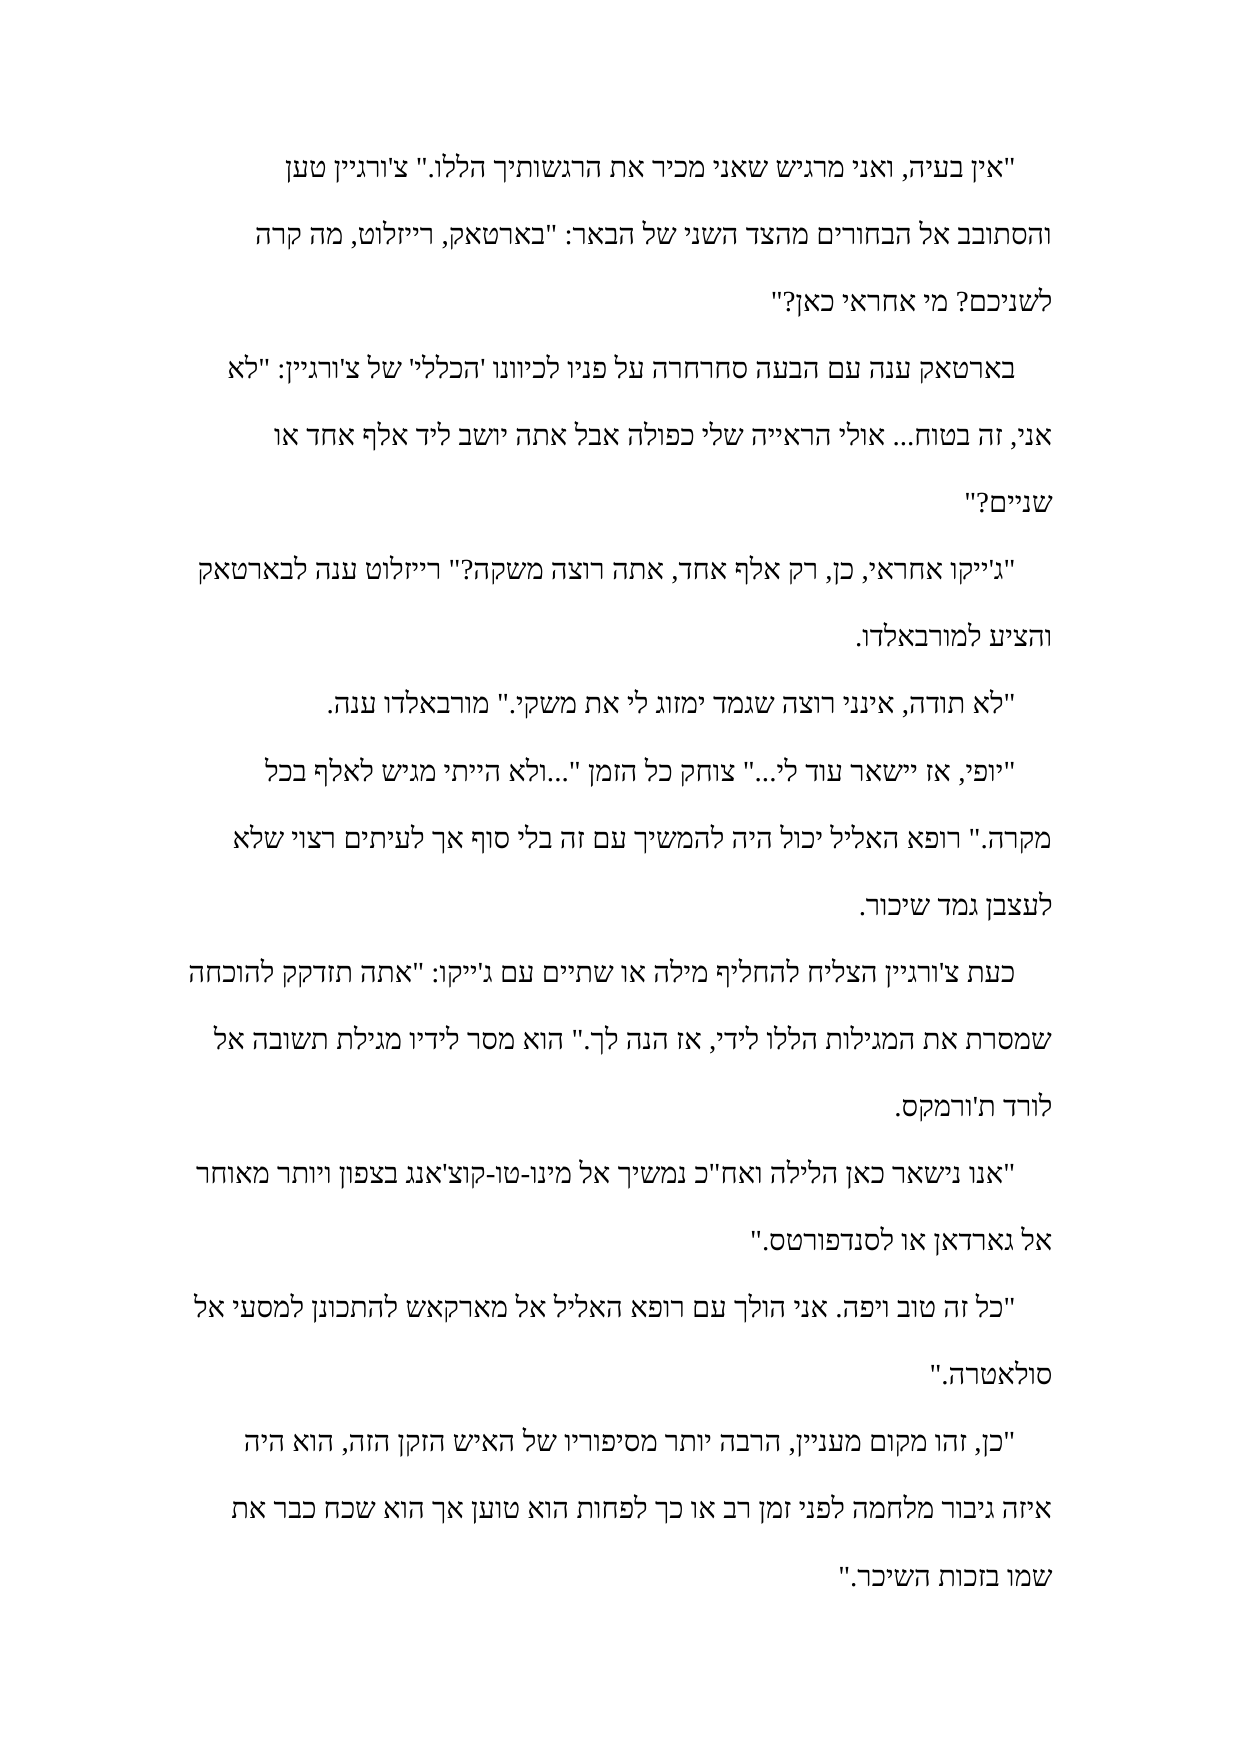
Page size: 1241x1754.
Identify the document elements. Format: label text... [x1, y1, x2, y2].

text בארטאק ענה עם הבעה סחרחרה על פניו לכיוונו 'הכללי' של צ'ורגיין: "לא אני, זה בטוח... אולי הראייה שלי כפולה אבל אתה יושב ליד אלף אחד או שניים?" [187, 351, 1053, 519]
text "כן, זהו מקום מעניין, הרבה יותר מסיפוריו של האיש הזקן הזה, הוא היה איזה גיבור מלחמה לפני זמן רב או כך לפחות הוא טוען אך הוא שכח כבר את שמו בזכות השיכר." [187, 1424, 1053, 1592]
text "כל זה טוב ויפה. אני הולך עם רופא האליל אל מארקאש להתכונן למסעי אל סולאטרה." [187, 1290, 1053, 1391]
text כעת צ'ורגיין הצליח להחליף מילה או שתיים עם ג'ייקו: "אתה תזדקק להוכחה שמסרת את המגילות הללו לידי, אז הנה לך." הוא מסר לידיו מגילת תשובה אל לורד ת'ורמקס. [187, 955, 1053, 1123]
text "לא תודה, אינני רוצה שגמד ימזוג לי את משקי." מורבאלדו ענה. [187, 687, 1053, 720]
text "אנו נישאר כאן הלילה ואח"כ נמשיך אל מינו-טו-קוצ'אנג בצפון ויותר מאוחר אל גארדאן או לסנדפורטס." [187, 1156, 1053, 1257]
text "יופי, אז יישאר עוד לי..." צוחק כל הזמן "...ולא הייתי מגיש לאלף בכל מקרה." רופא האליל יכול היה להמשיך עם זה בלי סוף אך לעיתים רצוי שלא לעצבן גמד שיכור. [187, 754, 1053, 921]
text "ג'ייקו אחראי, כן, רק אלף אחד, אתה רוצה משקה?" רייזלוט ענה לבארטאק והציע למורבאלדו. [187, 552, 1053, 653]
text "אין בעיה, ואני מרגיש שאני מכיר את הרגשותיך הללו." צ'ורגיין טען והסתובב אל הבחורים מהצד השני של הבאר: "בארטאק, רייזלוט, מה קרה לשניכם? מי אחראי כאן?" [187, 150, 1053, 318]
